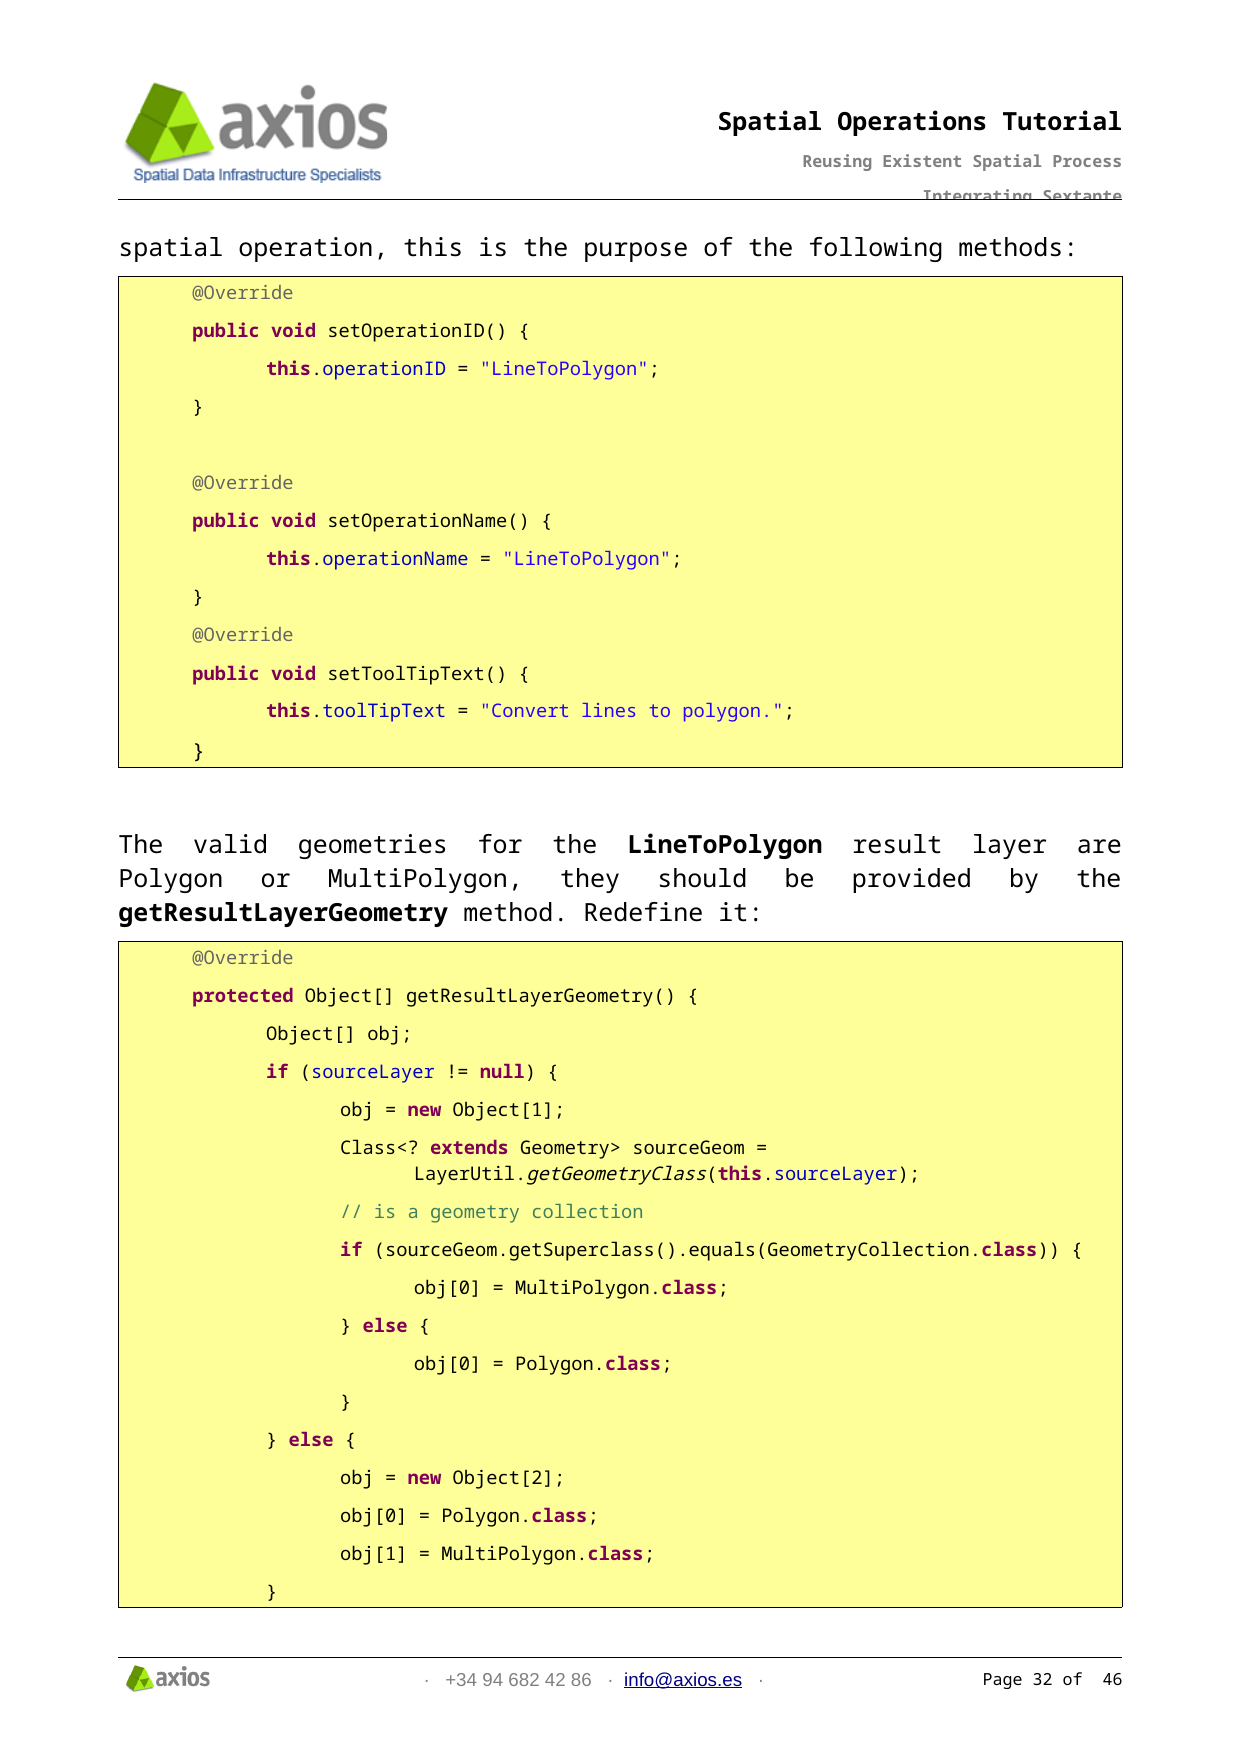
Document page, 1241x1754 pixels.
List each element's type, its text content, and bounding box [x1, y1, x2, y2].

text } else { [119, 1423, 1122, 1452]
text } else { [119, 1309, 1122, 1337]
text @Override [119, 619, 1122, 647]
text } [119, 1575, 1122, 1607]
text } [119, 1385, 1122, 1413]
text public void setToolTipText() { [119, 657, 1122, 685]
text this.operationID = "LineToPolygon"; [119, 352, 1122, 381]
text Class<? extends Geometry> sourceGeom = LayerUtil.getGeometryClass(this.sourceLayer); [119, 1131, 1122, 1185]
text if (sourceLayer != null) { [119, 1055, 1122, 1084]
text @Override [119, 467, 1122, 495]
text obj[0] = Polygon.class; [119, 1347, 1122, 1376]
text @Override [119, 942, 1122, 970]
text obj = new Object[1]; [119, 1093, 1122, 1122]
text } [119, 391, 1122, 419]
text obj = new Object[2]; [119, 1461, 1122, 1489]
text Object[] obj; [119, 1017, 1122, 1046]
text this.toolTipText = "Convert lines to polygon."; [119, 695, 1122, 723]
text protected Object[] getResultLayerGeometry() { [119, 979, 1122, 1008]
text obj[0] = Polygon.class; [119, 1499, 1122, 1528]
text The valid geometries for the LineToPolygon result layer are Polygon or MultiPolygon, they should be provided by the getResultLayerGeometry method. Redefine it: [118, 826, 1122, 929]
text obj[0] = MultiPolygon.class; [119, 1271, 1122, 1299]
text } [119, 581, 1122, 609]
text } [119, 733, 1122, 767]
text obj[1] = MultiPolygon.class; [119, 1537, 1122, 1566]
text @Override [119, 277, 1122, 305]
text public void setOperationName() { [119, 504, 1122, 533]
text public void setOperationID() { [119, 314, 1122, 343]
text this.operationName = "LineToPolygon"; [119, 543, 1122, 571]
picture [126, 1664, 210, 1692]
text // is a geometry collection [119, 1195, 1122, 1223]
text spatial operation, this is the purpose of the following methods: [118, 230, 1122, 264]
picture [121, 81, 388, 183]
text if (sourceGeom.getSuperclass().equals(GeometryCollection.class)) { [119, 1233, 1122, 1261]
